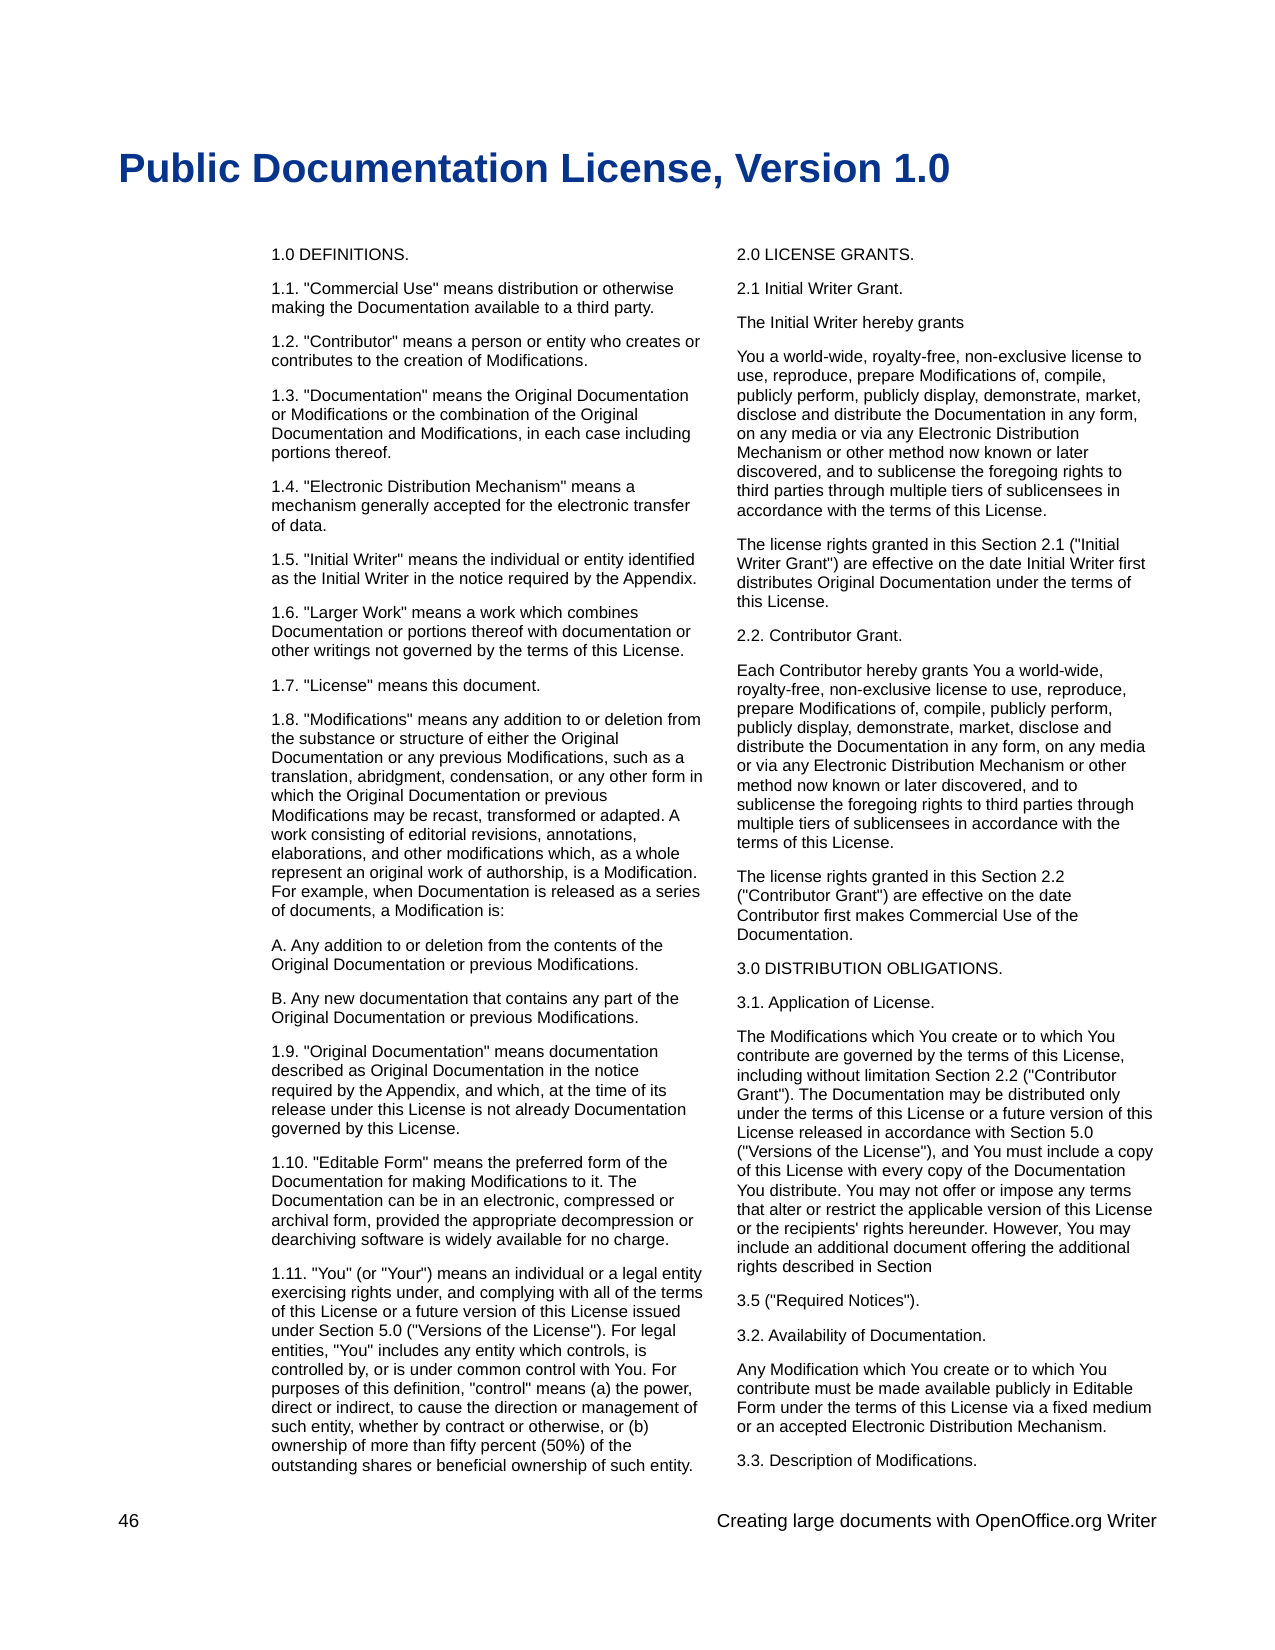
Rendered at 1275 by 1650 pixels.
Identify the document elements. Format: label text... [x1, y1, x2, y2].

text 3.5 ("Required Notices"). [737, 1291, 1156, 1310]
text 1.8. "Modifications" means any addition to or deletion from the substance or structure of either the Original Documentation or any previous Modifications, such as a translation, abridgment, condensation, or any other form in which the Original Documentation or previous Modifications may be recast, transformed or adapted. A work consisting of editorial revisions, annotations, elaborations, and other modifications which, as a whole represent an original work of authorship, is a Modification. For example, when Documentation is released as a series of documents, a Modification is: [271, 709, 704, 920]
text 2.1 Initial Writer Grant. [737, 279, 1156, 298]
text You a world-wide, royalty-free, non-exclusive license to use, reproduce, prepare Modifications of, compile, publicly perform, publicly display, demonstrate, market, disclose and distribute the Documentation in any form, on any media or via any Electronic Distribution Mechanism or other method now known or later discovered, and to sublicense the foregoing rights to third parties through multiple tiers of sublicensees in accordance with the terms of this License. [737, 347, 1156, 519]
text 1.6. "Larger Work" means a work which combines Documentation or portions thereof with documentation or other writings not governed by the terms of this License. [271, 603, 704, 660]
text 1.1. "Commercial Use" means distribution or otherwise making the Documentation available to a third party. [271, 279, 704, 317]
text 1.0 DEFINITIONS. [271, 244, 704, 264]
text The license rights granted in this Section 2.2 ("Contributor Grant") are effective on the date Contributor first makes Commercial Use of the Documentation. [737, 867, 1156, 944]
text The license rights granted in this Section 2.1 ("Initial Writer Grant") are effective on the date Initial Writer first distributes Original Documentation under the terms of this License. [737, 534, 1156, 611]
text 1.10. "Editable Form" means the preferred form of the Documentation for making Modifications to it. The Documentation can be in an electronic, compressed or archival form, provided the appropriate decompression or dearchiving software is widely available for no charge. [271, 1153, 704, 1249]
text 2.0 LICENSE GRANTS. [737, 244, 1156, 264]
text 1.3. "Documentation" means the Original Documentation or Modifications or the combination of the Original Documentation and Modifications, in each case including portions thereof. [271, 385, 704, 462]
text 2.2. Contributor Grant. [737, 626, 1156, 645]
text 3.2. Availability of Documentation. [737, 1325, 1156, 1344]
text 3.0 DISTRIBUTION OBLIGATIONS. [737, 959, 1156, 978]
text 1.11. "You" (or "Your") means an individual or a legal entity exercising rights under, and complying with all of the terms of this License or a future version of this License issued under Section 5.0 ("Versions of the License"). For legal entities, "You" includes any entity which controls, is controlled by, or is under common control with You. For purposes of this definition, "control" means (a) the power, direct or indirect, to cause the direction or management of such entity, whether by contract or otherwise, or (b) ownership of more than fifty percent (50%) of the outstanding shares or beneficial ownership of such entity. [271, 1264, 704, 1474]
text 3.1. Application of License. [737, 993, 1156, 1012]
text 1.7. "License" means this document. [271, 675, 704, 694]
text The Initial Writer hereby grants [737, 313, 1156, 332]
text 1.5. "Initial Writer" means the individual or entity identified as the Initial Writer in the notice required by the Appendix. [271, 549, 704, 588]
subtitle Public Documentation License, Version 1.0 [118, 144, 1157, 191]
text 1.4. "Electronic Distribution Mechanism" means a mechanism generally accepted for the electronic transfer of data. [271, 477, 704, 534]
text Each Contributor hereby grants You a world-wide, royalty-free, non-exclusive license to use, reproduce, prepare Modifications of, compile, publicly perform, publicly display, demonstrate, market, disclose and distribute the Documentation in any form, on any media or via any Electronic Distribution Mechanism or other method now known or later discovered, and to sublicense the foregoing rights to third parties through multiple tiers of sublicensees in accordance with the terms of this License. [737, 660, 1156, 852]
text Any Modification which You create or to which You contribute must be made available publicly in Editable Form under the terms of this License via a fixed medium or an accepted Electronic Distribution Mechanism. [737, 1359, 1156, 1436]
text 3.3. Description of Modifications. [737, 1451, 1156, 1470]
text 1.9. "Original Documentation" means documentation described as Original Documentation in the notice required by the Appendix, and which, at the time of its release under this License is not already Documentation governed by this License. [271, 1042, 704, 1138]
text A. Any addition to or deletion from the contents of the Original Documentation or previous Modifications. [271, 935, 704, 974]
text The Modifications which You create or to which You contribute are governed by the terms of this License, including without limitation Section 2.2 ("Contributor Grant"). The Documentation may be distributed only under the terms of this License or a future version of this License released in accordance with Section 5.0 ("Versions of the License"), and You must include a copy of this License with every copy of the Documentation You distribute. You may not offer or impose any terms that alter or restrict the applicable version of this License or the recipients' rights hereunder. However, You may include an additional document offering the additional rights described in Section [737, 1027, 1156, 1276]
text 1.2. "Contributor" means a person or entity who creates or contributes to the creation of Modifications. [271, 332, 704, 370]
text B. Any new documentation that contains any part of the Original Documentation or previous Modifications. [271, 989, 704, 1027]
